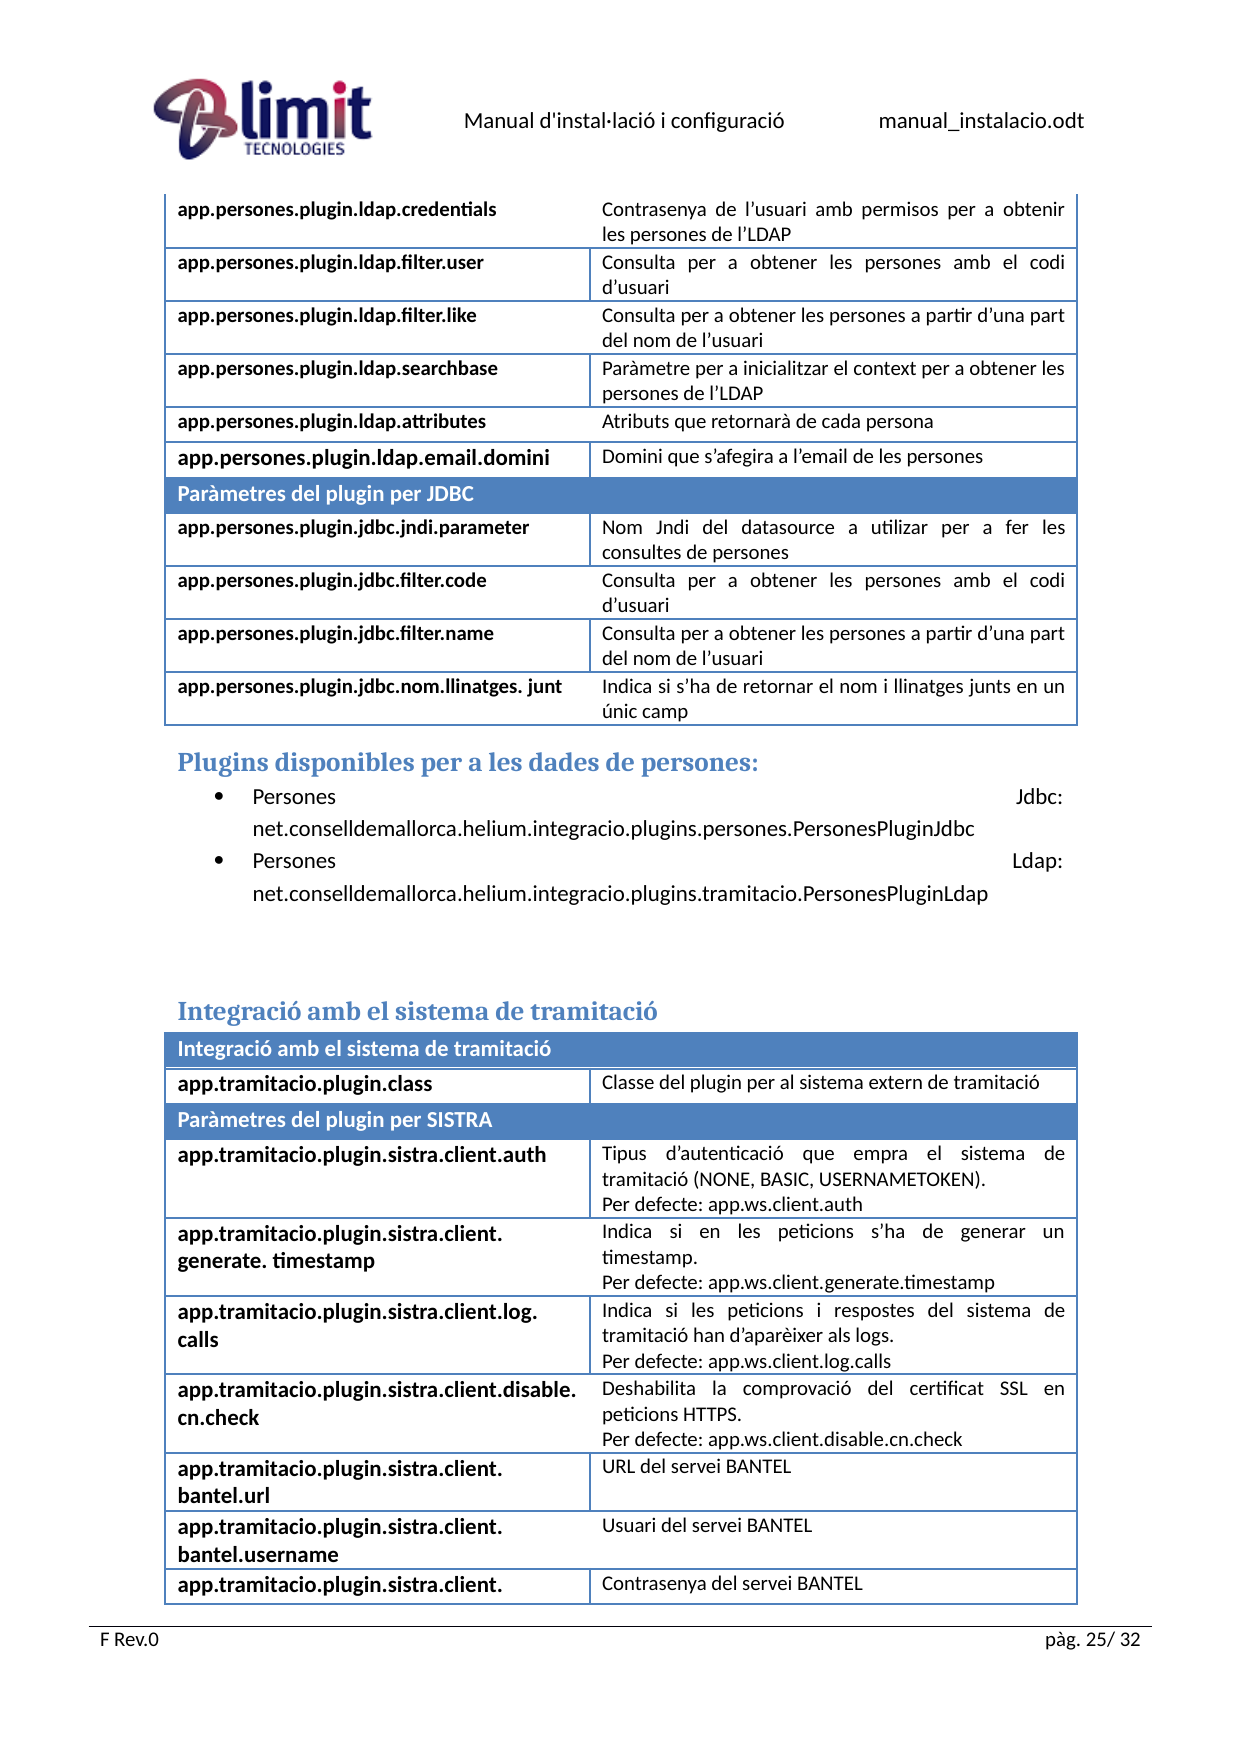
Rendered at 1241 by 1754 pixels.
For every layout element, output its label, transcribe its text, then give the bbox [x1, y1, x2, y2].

table_cell app.persones.plugin.jdbc.nom.llinatges. junt [166, 673, 590, 724]
table_cell URL del servei BANTEL [591, 1454, 1076, 1510]
table_cell Indica si les peticions i respostes del sistema de tramitació han d’aparèixer als logs. Per defecte: app.ws.client.log.calls [591, 1297, 1076, 1373]
table_cell Consulta per a obtener les persones amb el codi d’usuari [591, 249, 1076, 300]
table_cell Deshabilita la comprovació del certificat SSL en peticions HTTPS. Per defecte: app.ws.client.disable.cn.check [590, 1375, 1076, 1452]
table_cell Usuari del servei BANTEL [590, 1512, 1076, 1568]
table_cell app.persones.plugin.ldap.searchbase [166, 355, 589, 406]
table_cell app.persones.plugin.jdbc.filter.name [166, 620, 589, 671]
table_cell app.tramitacio.plugin.class [166, 1070, 589, 1103]
table_cell Consulta per a obtener les persones a partir d’una part del nom de l’usuari [590, 302, 1076, 353]
table_cell Nom Jndi del datasource a utilizar per a fer les consultes de persones [591, 514, 1076, 565]
table_cell Contrasenya del servei BANTEL [591, 1570, 1076, 1603]
table_cell Tipus d’autenticació que empra el sistema de tramitació (NONE, BASIC, USERNAMETOKEN). Per defecte: app.ws.client.auth [591, 1140, 1076, 1217]
table_cell Indica si en les peticions s’ha de generar un timestamp. Per defecte: app.ws.client.generate.timestamp [590, 1219, 1076, 1295]
table_cell Paràmetres del plugin per JDBC [166, 479, 1076, 512]
subtitle Plugins disponibles per a les dades de persones: [177, 747, 1063, 778]
table_cell Consulta per a obtener les persones amb el codi d’usuari [590, 567, 1076, 618]
table_cell app.tramitacio.plugin.sistra.client.auth [166, 1140, 589, 1217]
table_cell Paràmetre per a inicialitzar el context per a obtener les persones de l’LDAP [591, 355, 1076, 406]
table_cell Domini que s’afegira a l’email de les persones [591, 443, 1076, 477]
table_cell Consulta per a obtener les persones a partir d’una part del nom de l’usuari [591, 620, 1076, 671]
table_cell app.tramitacio.plugin.sistra.client. generate. timestamp [166, 1219, 590, 1295]
table_cell app.persones.plugin.ldap.filter.like [166, 302, 590, 353]
table_cell Classe del plugin per al sistema extern de tramitació [591, 1070, 1076, 1103]
table_cell Indica si s’ha de retornar el nom i llinatges junts en un únic camp [590, 673, 1076, 724]
table_cell app.tramitacio.plugin.sistra.client. [166, 1570, 589, 1603]
picture [148, 73, 379, 166]
table_cell app.tramitacio.plugin.sistra.client. bantel.url [166, 1454, 589, 1510]
table_cell app.persones.plugin.jdbc.jndi.parameter [166, 514, 589, 565]
table_cell app.persones.plugin.ldap.email.domini [166, 443, 589, 477]
table_cell app.persones.plugin.ldap.filter.user [166, 249, 589, 300]
table_cell Paràmetres del plugin per SISTRA [166, 1105, 1076, 1138]
subtitle Integració amb el sistema de tramitació [177, 996, 1063, 1027]
table_cell app.persones.plugin.ldap.attributes [166, 408, 590, 441]
table_cell app.persones.plugin.jdbc.filter.code [166, 567, 590, 618]
table_header Integració amb el sistema de tramitació [166, 1034, 1076, 1067]
list Persones Ldap: net.conselldemallorca.helium.integracio.plugins.tramitacio.PersonesPluginLdap [215, 847, 1063, 907]
table_cell Contrasenya de l’usuari amb permisos per a obtenir les persones de l’LDAP [590, 194, 1076, 247]
table_cell app.tramitacio.plugin.sistra.client.disable.cn.check [166, 1375, 590, 1452]
table_cell app.persones.plugin.ldap.credentials [166, 194, 590, 247]
table_cell Atributs que retornarà de cada persona [590, 408, 1076, 441]
table_cell app.tramitacio.plugin.sistra.client. bantel.username [166, 1512, 590, 1568]
table_cell app.tramitacio.plugin.sistra.client.log. calls [166, 1297, 589, 1373]
list Persones Jdbc: net.conselldemallorca.helium.integracio.plugins.persones.PersonesPluginJdbc [215, 782, 1063, 842]
